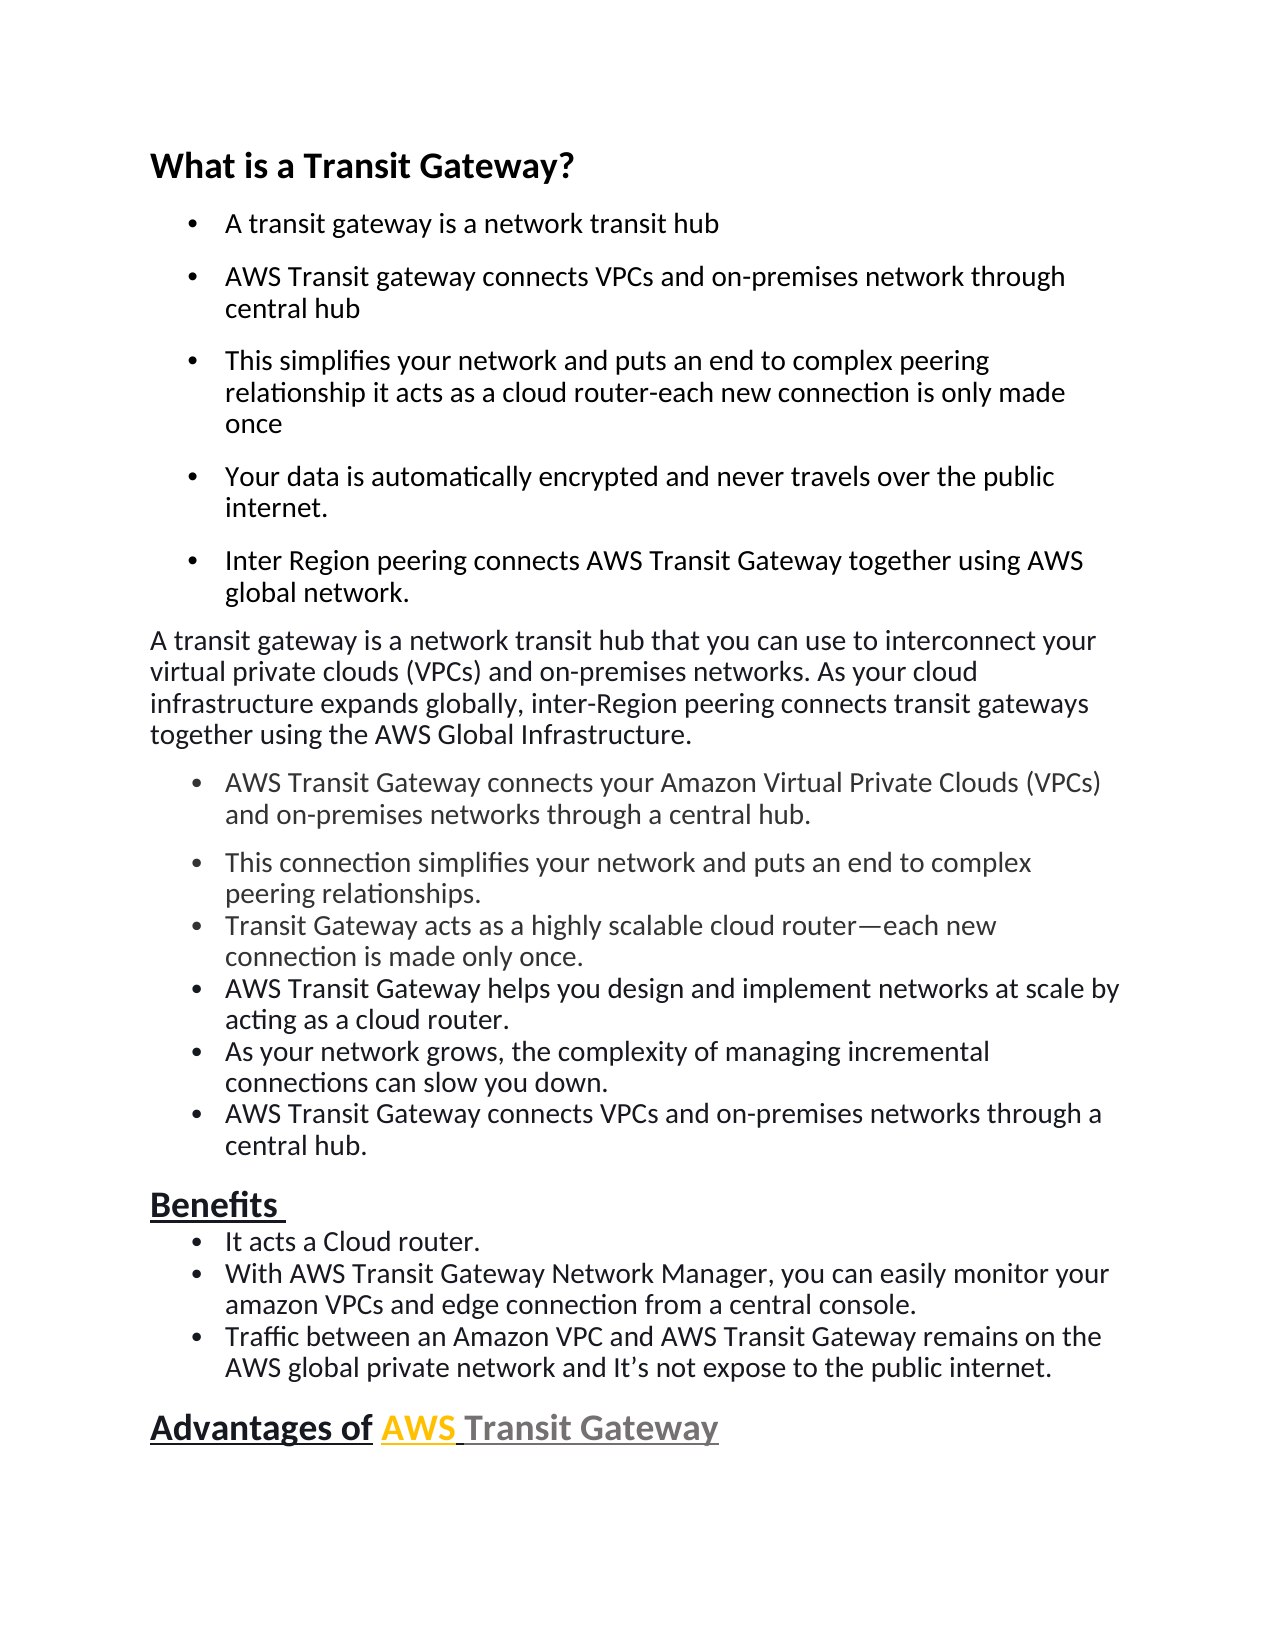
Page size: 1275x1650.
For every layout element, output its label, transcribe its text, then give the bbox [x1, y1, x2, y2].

list This connection simplifies your network and puts an end to complex peering relationships. [187, 850, 1125, 911]
list Transit Gateway acts as a highly scalable cloud router—each new connection is made only once. [187, 913, 1125, 974]
list AWS Transit Gateway helps you design and implement networks at scale by acting as a cloud router. [187, 976, 1125, 1037]
list Traffic between an Amazon VPC and AWS Transit Gateway remains on the AWS global private network and It’s not expose to the public internet. [187, 1324, 1125, 1385]
list With AWS Transit Gateway Network Manager, you can easily monitor your amazon VPCs and edge connection from a central console. [187, 1261, 1125, 1322]
list As your network grows, the complexity of managing incremental connections can slow you down. [187, 1039, 1125, 1100]
list This simplifies your network and puts an end to complex peering relationship it acts as a cloud router-each new connection is only made once [187, 344, 1125, 441]
text A transit gateway is a network transit hub that you can use to interconnect your virtual private clouds (VPCs) and on-premises networks. As your cloud infrastructure expands globally, inter-Region peering connects transit gateways together using the AWS Global Infrastructure. [150, 628, 1125, 752]
list Inter Region peering connects AWS Transit Gateway together using AWS global network. [187, 544, 1125, 609]
list It acts a Cloud router. [187, 1230, 1125, 1259]
list AWS Transit Gateway connects VPCs and on-premises networks through a central hub. [187, 1102, 1125, 1163]
list AWS Transit Gateway connects your Amazon Virtual Private Clouds (VPCs) and on-premises networks through a central hub. [187, 771, 1125, 831]
list AWS Transit gateway connects VPCs and on-premises network through central hub [187, 260, 1125, 325]
text Advantages of AWS Transit Gateway [150, 1412, 1125, 1449]
list A transit gateway is a network transit hub [187, 207, 1125, 241]
text Benefits [150, 1189, 1125, 1227]
list Your data is automatically encrypted and never travels over the public internet. [187, 460, 1125, 525]
text What is a Transit Gateway? [150, 150, 1125, 187]
